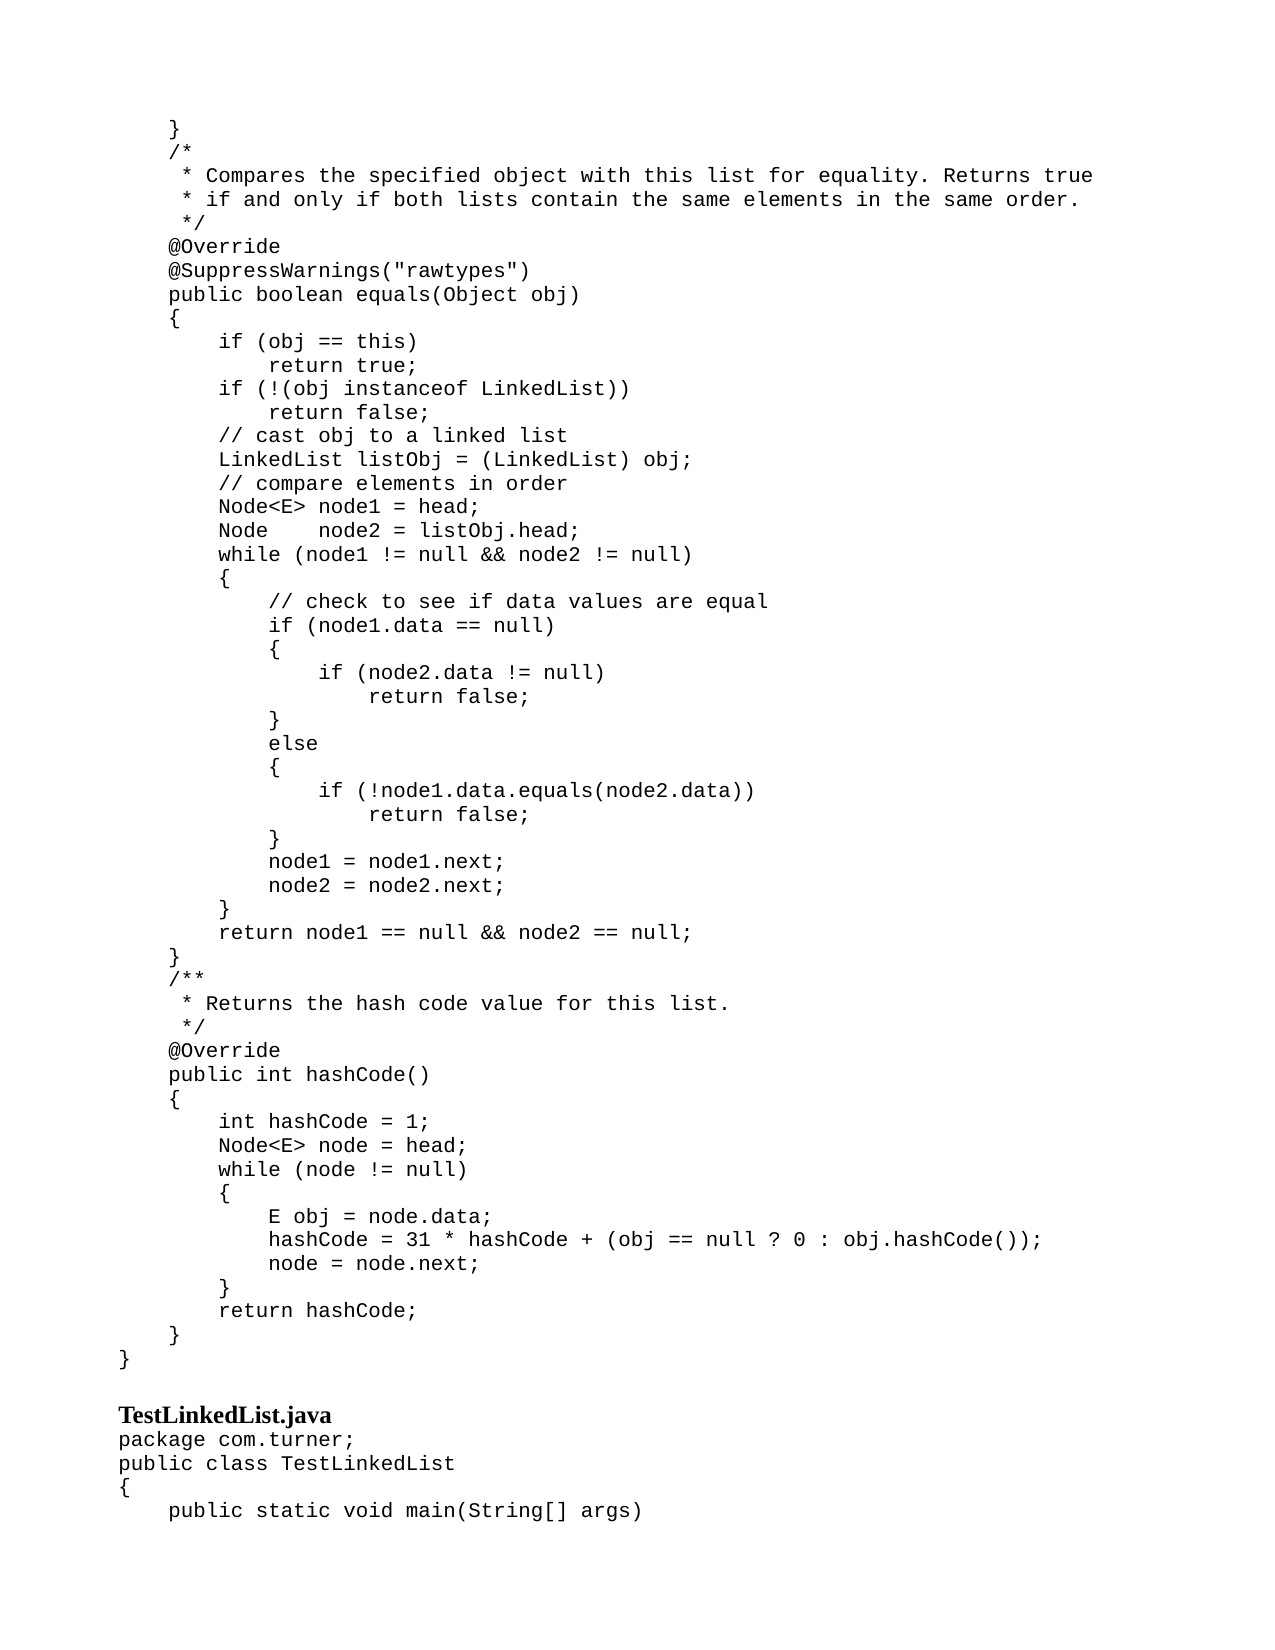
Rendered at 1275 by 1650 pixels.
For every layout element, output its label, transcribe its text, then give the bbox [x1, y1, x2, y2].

text { [118, 307, 1157, 331]
text @Override [118, 1040, 1157, 1064]
text node1 = node1.next; [118, 851, 1157, 875]
text if (!(obj instanceof LinkedList)) [118, 378, 1157, 402]
text { [118, 1182, 1157, 1206]
text */ [118, 213, 1157, 236]
text if (!node1.data.equals(node2.data)) [118, 780, 1157, 804]
text { [118, 567, 1157, 591]
text } [118, 709, 1157, 733]
text Node<E> node = head; [118, 1135, 1157, 1158]
text // cast obj to a linked list [118, 426, 1157, 449]
text @SuppressWarnings("rawtypes") [118, 260, 1157, 284]
text hashCode = 31 * hashCode + (obj == null ? 0 : obj.hashCode()); [118, 1229, 1157, 1253]
text return hashCode; [118, 1300, 1157, 1324]
text return false; [118, 804, 1157, 827]
text } [118, 118, 1157, 142]
text { [118, 638, 1157, 662]
text // compare elements in order [118, 473, 1157, 496]
text TestLinkedList.java [118, 1400, 1157, 1429]
text if (node1.data == null) [118, 615, 1157, 638]
text } [118, 898, 1157, 922]
text while (node1 != null && node2 != null) [118, 544, 1157, 567]
text @Override [118, 236, 1157, 260]
text public class TestLinkedList [118, 1452, 1157, 1476]
text LinkedList listObj = (LinkedList) obj; [118, 449, 1157, 473]
text return false; [118, 686, 1157, 709]
text public static void main(String[] args) [118, 1500, 1157, 1523]
text * if and only if both lists contain the same elements in the same order. [118, 189, 1157, 213]
text Node<E> node1 = head; [118, 496, 1157, 520]
text } [118, 1324, 1157, 1348]
text if (node2.data != null) [118, 662, 1157, 686]
text } [118, 1277, 1157, 1300]
text else [118, 733, 1157, 757]
text return true; [118, 354, 1157, 378]
text } [118, 827, 1157, 851]
text // check to see if data values are equal [118, 591, 1157, 615]
text } [118, 946, 1157, 969]
text return node1 == null && node2 == null; [118, 922, 1157, 946]
text public boolean equals(Object obj) [118, 284, 1157, 307]
text } [118, 1348, 1157, 1371]
text return false; [118, 402, 1157, 426]
text Node node2 = listObj.head; [118, 520, 1157, 544]
text while (node != null) [118, 1158, 1157, 1182]
text /** [118, 969, 1157, 993]
text int hashCode = 1; [118, 1111, 1157, 1135]
text package com.turner; [118, 1429, 1157, 1452]
text * Compares the specified object with this list for equality. Returns true [118, 165, 1157, 189]
text public int hashCode() [118, 1064, 1157, 1088]
text /* [118, 142, 1157, 165]
text node = node.next; [118, 1253, 1157, 1277]
text { [118, 1088, 1157, 1111]
text */ [118, 1017, 1157, 1040]
text if (obj == this) [118, 331, 1157, 354]
text E obj = node.data; [118, 1206, 1157, 1229]
text { [118, 757, 1157, 780]
text node2 = node2.next; [118, 875, 1157, 898]
text { [118, 1476, 1157, 1500]
text * Returns the hash code value for this list. [118, 993, 1157, 1017]
